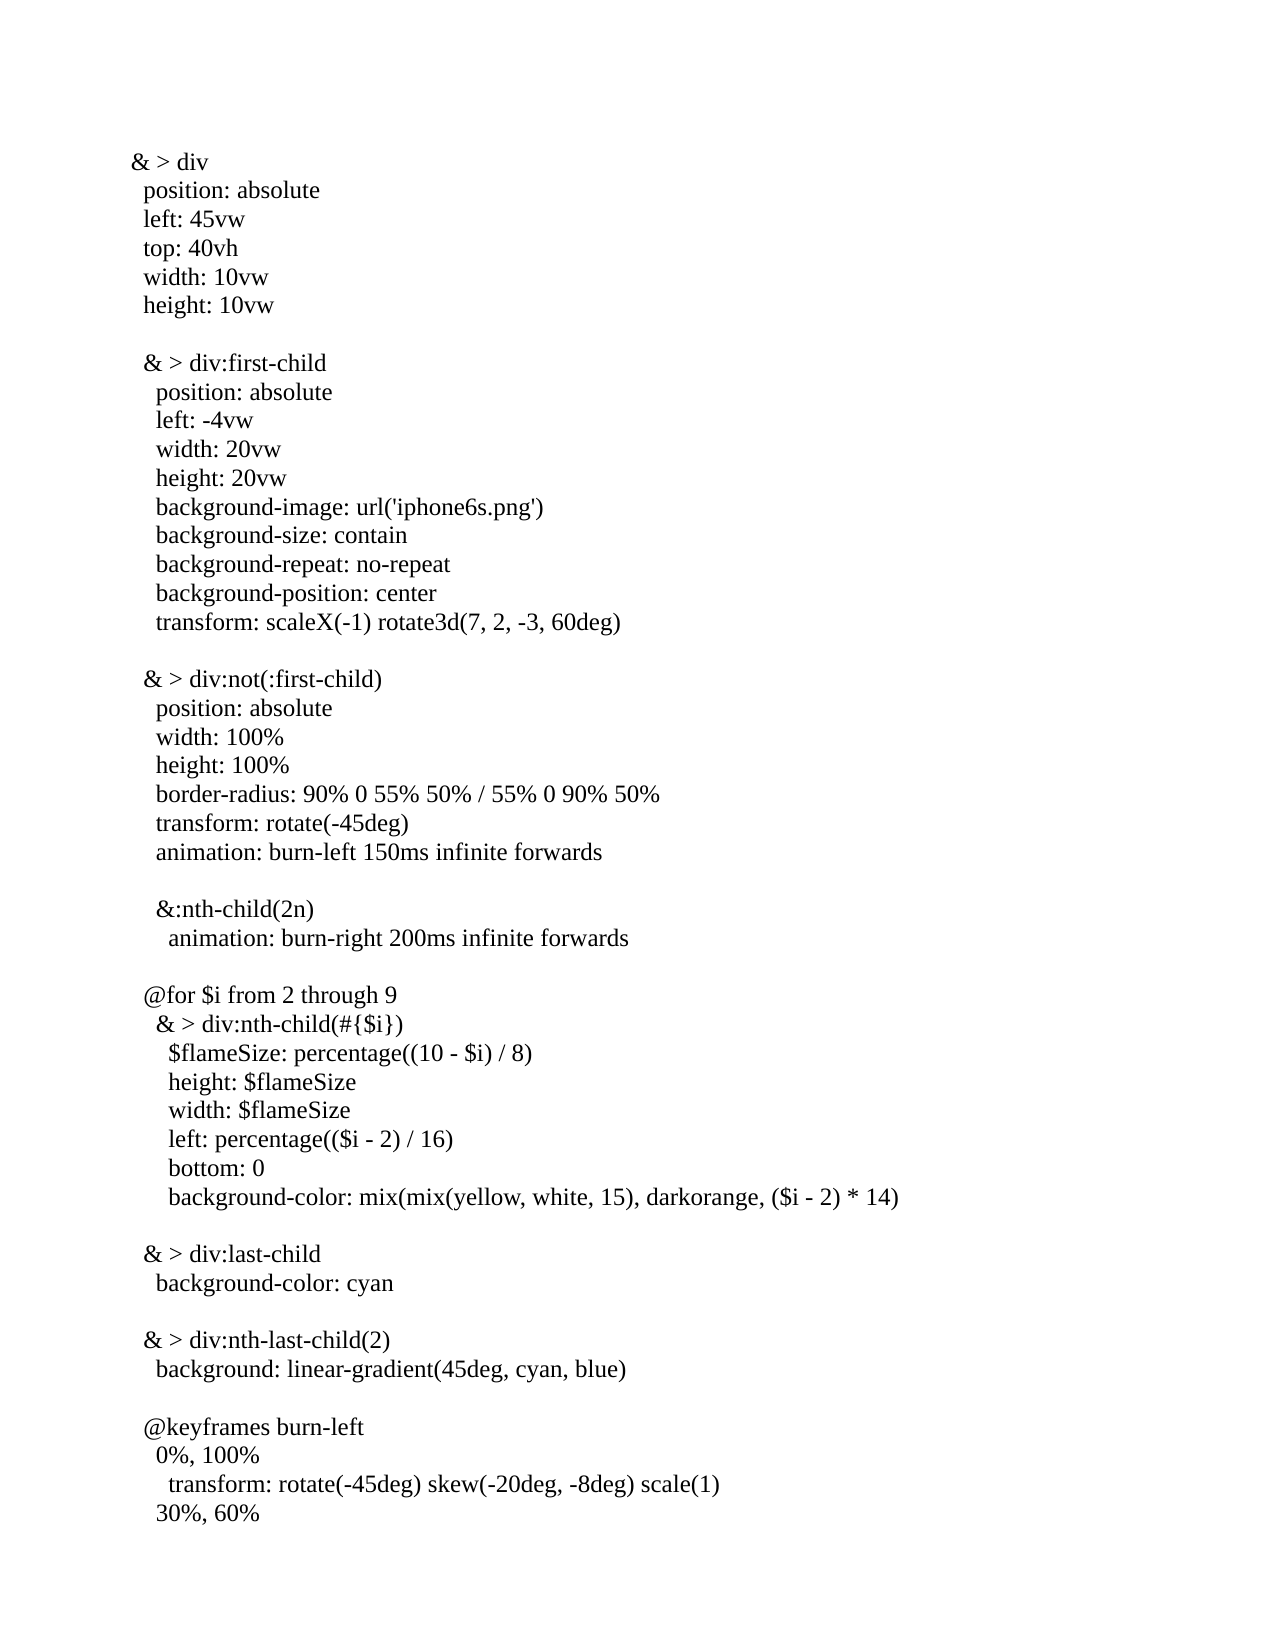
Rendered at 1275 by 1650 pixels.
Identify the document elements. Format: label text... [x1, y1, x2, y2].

text background: linear-gradient(45deg, cyan, blue) [118, 1354, 1157, 1383]
text position: absolute [118, 377, 1157, 406]
text position: absolute [118, 176, 1157, 204]
text transform: rotate(-45deg) [118, 808, 1157, 837]
text width: $flameSize [118, 1096, 1157, 1124]
text 0%, 100% [118, 1441, 1157, 1469]
text @for $i from 2 through 9 [118, 981, 1157, 1009]
text &:nth-child(2n) [118, 894, 1157, 923]
text & > div:nth-last-child(2) [118, 1326, 1157, 1354]
text & > div:last-child [118, 1239, 1157, 1268]
text background-repeat: no-repeat [118, 549, 1157, 578]
text & > div:first-child [118, 348, 1157, 377]
text left: 45vw [118, 204, 1157, 233]
text animation: burn-left 150ms infinite forwards [118, 837, 1157, 866]
text left: -4vw [118, 406, 1157, 434]
text bottom: 0 [118, 1153, 1157, 1182]
text width: 100% [118, 722, 1157, 751]
text & > div [118, 147, 1157, 176]
text background-color: mix(mix(yellow, white, 15), darkorange, ($i - 2) * 14) [118, 1182, 1157, 1211]
text @keyframes burn-left [118, 1412, 1157, 1441]
text background-image: url('iphone6s.png') [118, 492, 1157, 521]
text & > div:nth-child(#{$i}) [118, 1009, 1157, 1038]
text background-size: contain [118, 521, 1157, 549]
text width: 10vw [118, 262, 1157, 291]
text background-color: cyan [118, 1268, 1157, 1297]
text transform: scaleX(-1) rotate3d(7, 2, -3, 60deg) [118, 607, 1157, 636]
text 30%, 60% [118, 1498, 1157, 1527]
text transform: rotate(-45deg) skew(-20deg, -8deg) scale(1) [118, 1469, 1157, 1498]
text height: $flameSize [118, 1067, 1157, 1096]
text top: 40vh [118, 233, 1157, 262]
text & > div:not(:first-child) [118, 664, 1157, 693]
text position: absolute [118, 693, 1157, 722]
text width: 20vw [118, 434, 1157, 463]
text height: 100% [118, 751, 1157, 779]
text height: 20vw [118, 463, 1157, 492]
text height: 10vw [118, 291, 1157, 319]
text left: percentage(($i - 2) / 16) [118, 1124, 1157, 1153]
text border-radius: 90% 0 55% 50% / 55% 0 90% 50% [118, 779, 1157, 808]
text animation: burn-right 200ms infinite forwards [118, 923, 1157, 952]
text background-position: center [118, 578, 1157, 607]
text $flameSize: percentage((10 - $i) / 8) [118, 1038, 1157, 1067]
